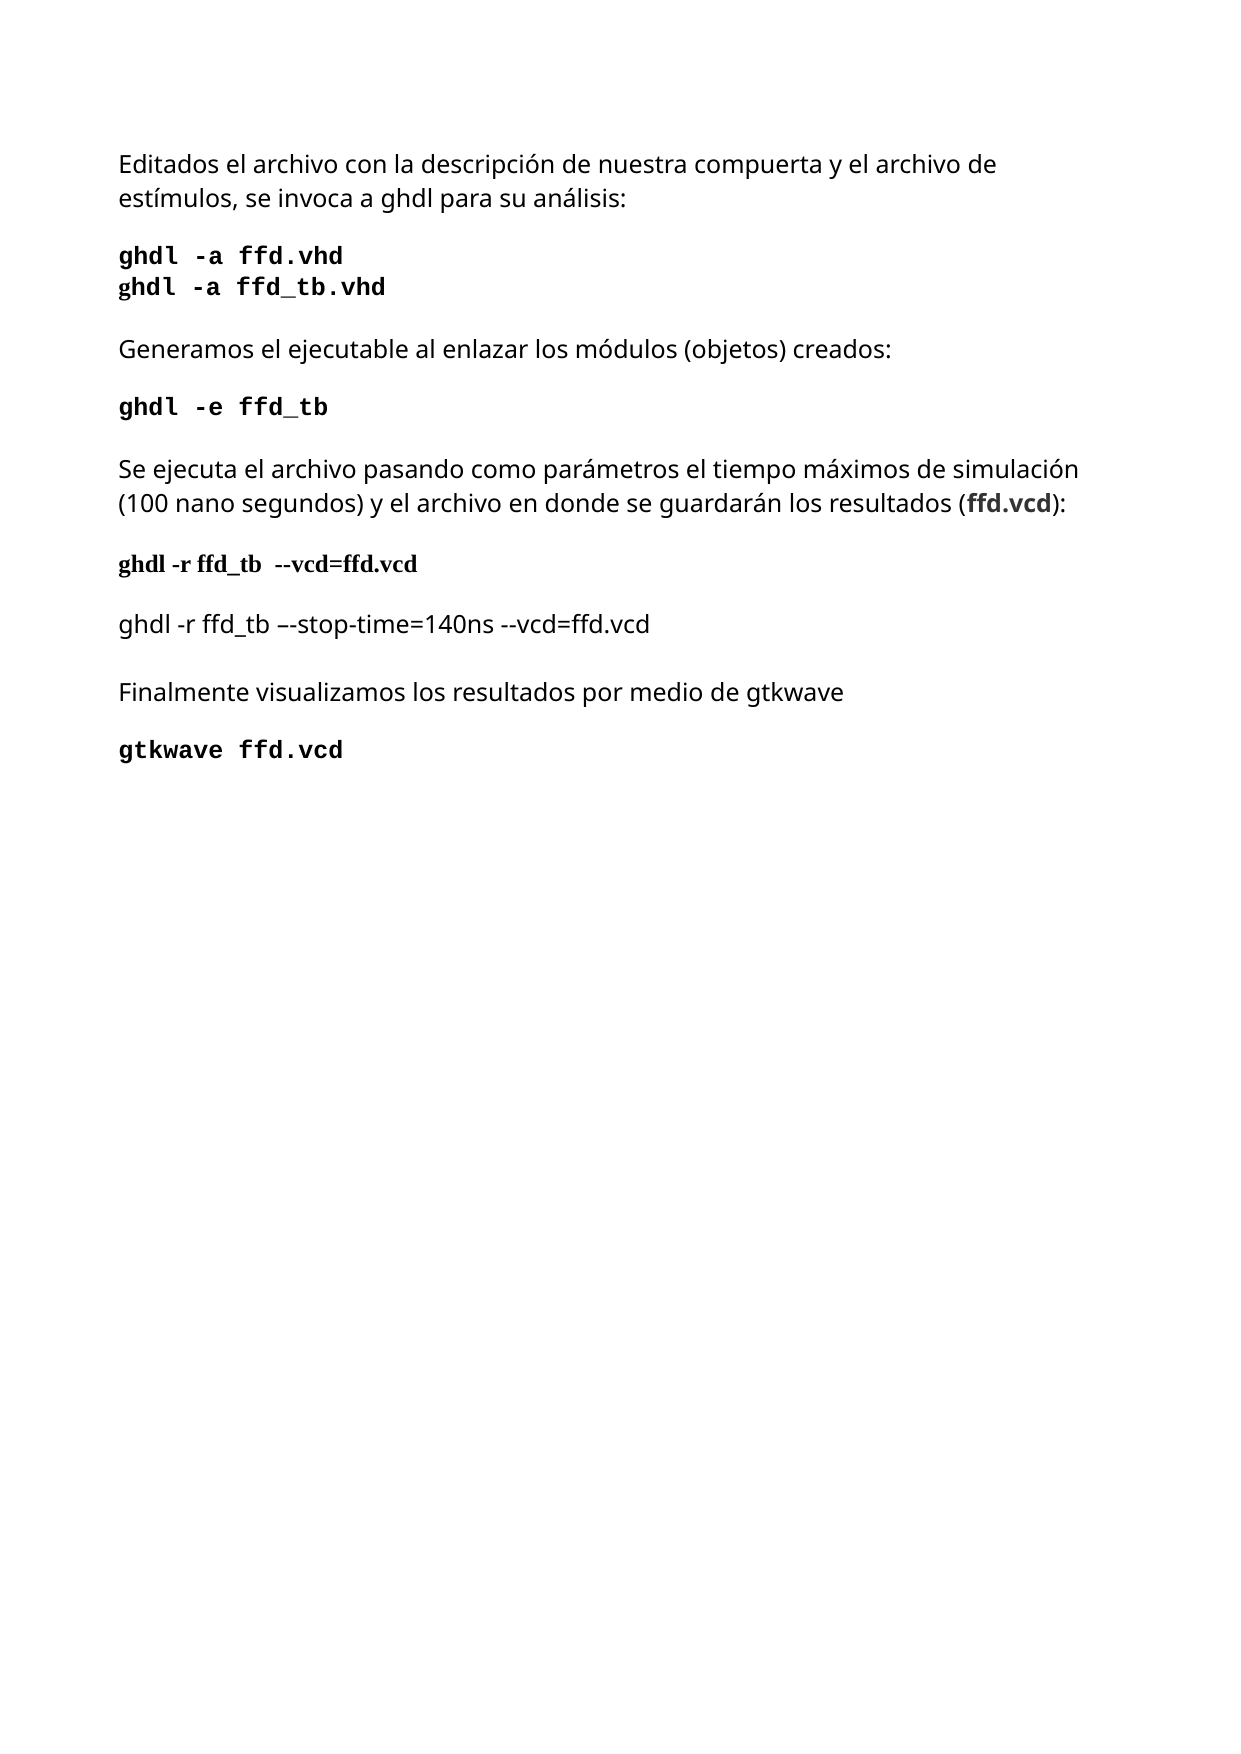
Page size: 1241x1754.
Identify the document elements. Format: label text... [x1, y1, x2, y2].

text Editados el archivo con la descripción de nuestra compuerta y el archivo de estímulos, se invoca a ghdl para su análisis: ghdl -a ffd.vhd ghdl -a ffd_tb.vhd Generamos el ejecutable al enlazar los módulos (objetos) creados: ghdl -e ffd_tb Se ejecuta el archivo pasando como parámetros el tiempo máximos de simulación (100 nano segundos) y el archivo en donde se guardarán los resultados (ffd.vcd): [118, 147, 1122, 520]
text ghdl -r ffd_tb –-stop-time=140ns --vcd=ffd.vcd [118, 607, 1122, 641]
text Finalmente visualizamos los resultados por medio de gtkwave gtkwave ffd.vcd [118, 675, 1122, 766]
text ghdl -r ffd_tb --vcd=ffd.vcd [118, 549, 1122, 578]
